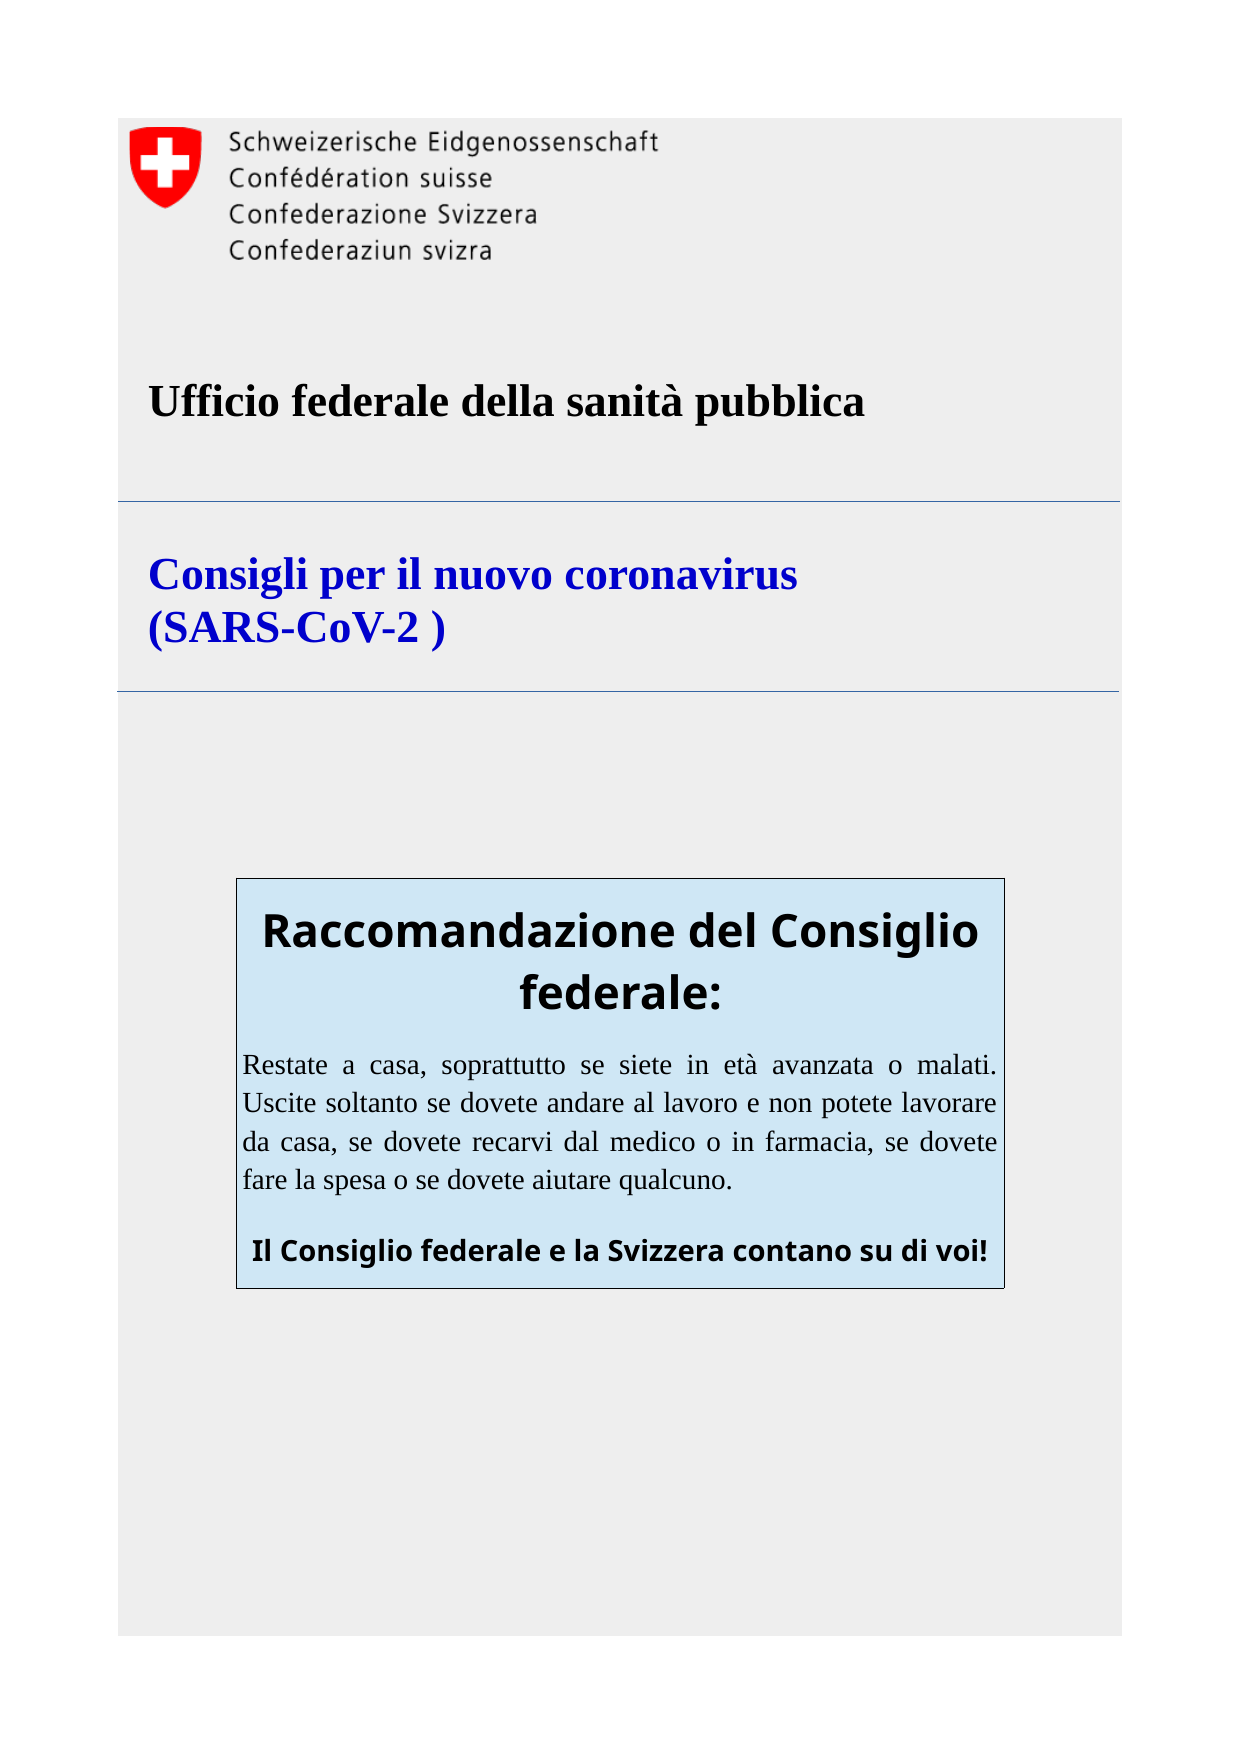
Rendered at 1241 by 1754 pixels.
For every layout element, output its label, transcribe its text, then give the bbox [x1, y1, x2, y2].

table_cell Restate a casa, soprattutto se siete in età avanzata o malati. Uscite soltanto se dovete andare al lavoro e non potete lavorare da casa, se dovete recarvi dal medico o in farmacia, se dovete fare la spesa o se dovete aiutare qualcuno. Il Consiglio federale e la Svizzera contano su di voi! [237, 1041, 1004, 1288]
text Ufficio federale della sanità pubblica [148, 373, 1122, 426]
subtitle Consigli per il nuovo coronavirus [148, 547, 1122, 599]
table_header Raccomandazione del Consiglio federale: [237, 879, 1004, 1041]
subtitle (SARS-CoV-2 ) [148, 599, 1122, 652]
picture [129, 127, 660, 260]
